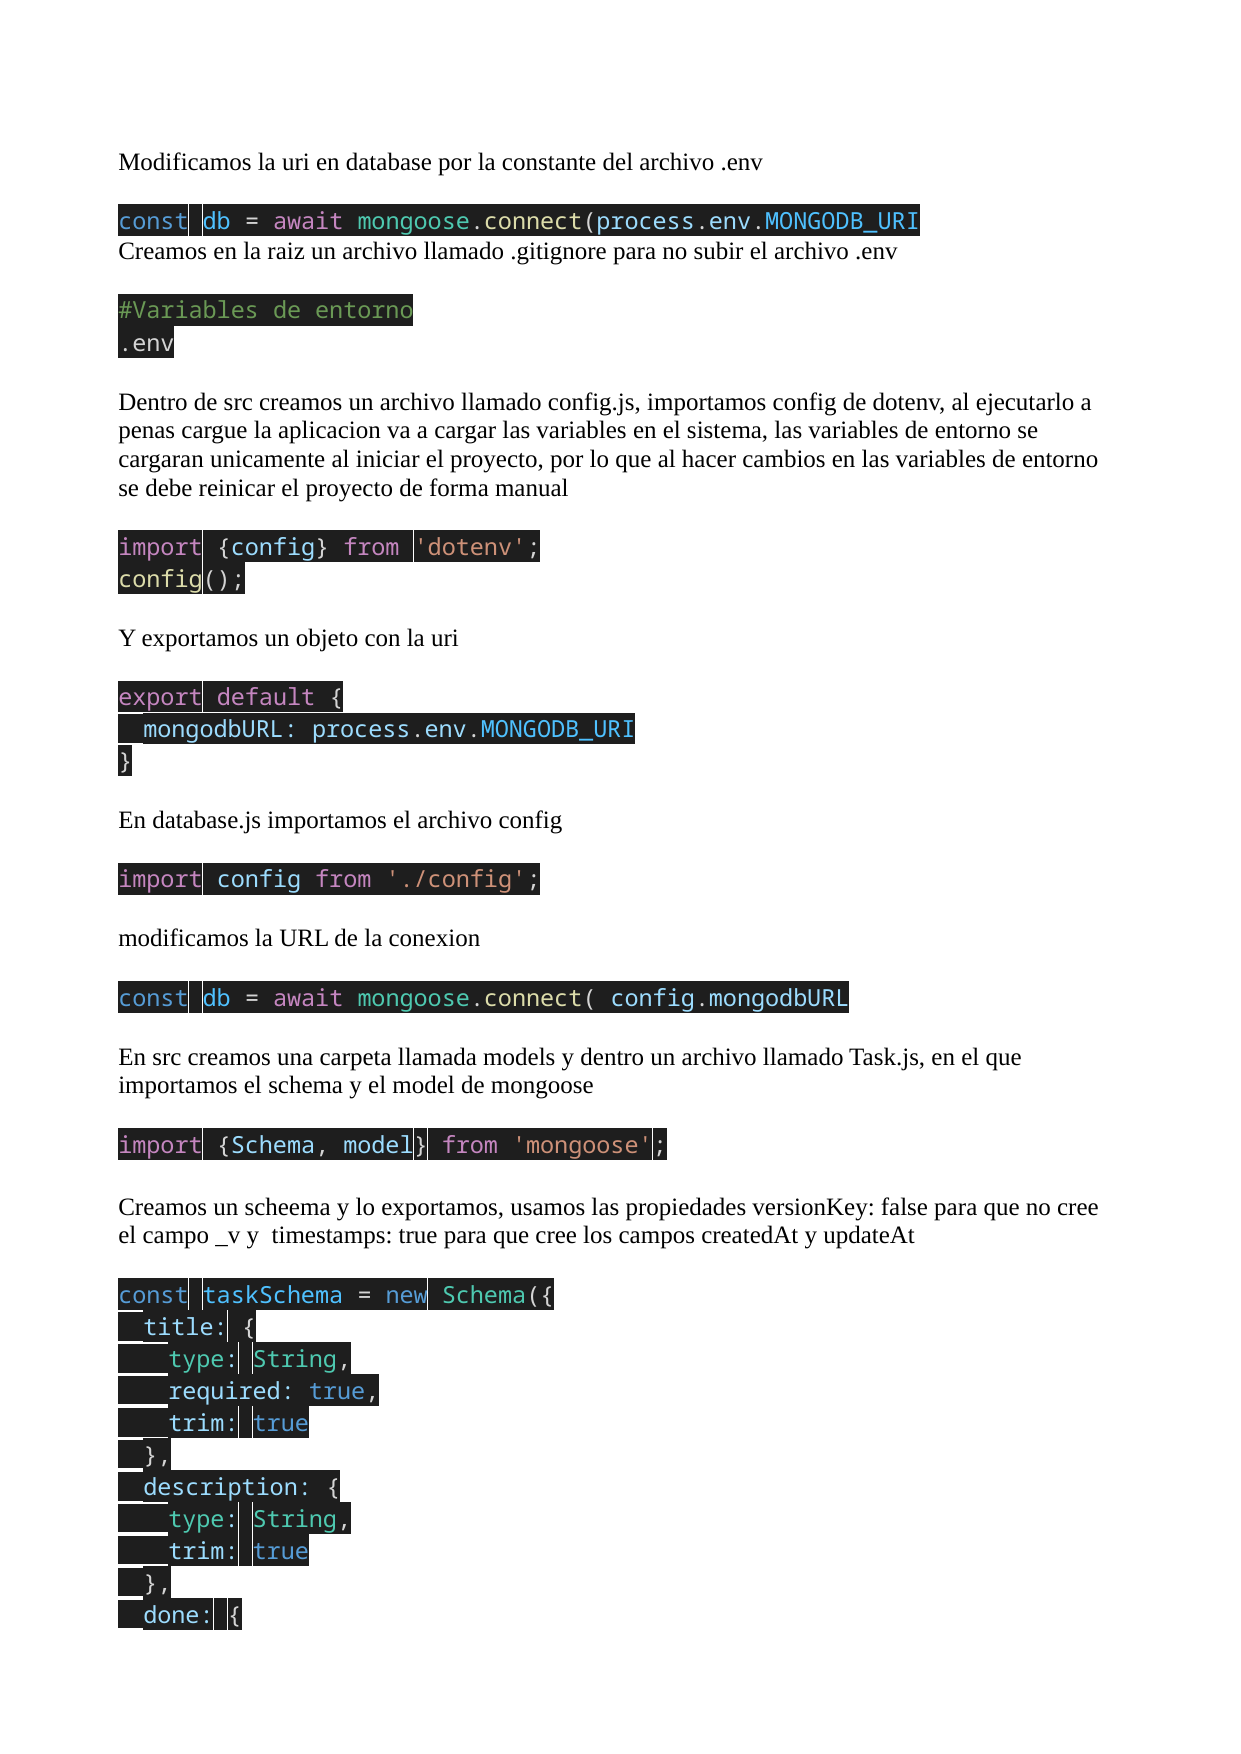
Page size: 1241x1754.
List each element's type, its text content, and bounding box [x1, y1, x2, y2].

text }, [118, 1566, 1122, 1598]
text title: { [118, 1310, 1122, 1342]
text done: { [118, 1598, 1122, 1630]
text modificamos la URL de la conexion [118, 923, 1122, 952]
text const db = await mongoose.connect(process.env.MONGODB_URI [118, 204, 1122, 236]
text export default { [118, 681, 1122, 712]
text Creamos un scheema y lo exportamos, usamos las propiedades versionKey: false para que no cree el campo _v y timestamps: true para que cree los campos createdAt y updateAt [118, 1192, 1122, 1249]
text config(); [118, 562, 1122, 594]
text En src creamos una carpeta llamada models y dentro un archivo llamado Task.js, en el que importamos el schema y el model de mongoose [118, 1042, 1122, 1099]
text Creamos en la raiz un archivo llamado .gitignore para no subir el archivo .env [118, 236, 1122, 265]
text description: { [118, 1470, 1122, 1502]
text import {Schema, model} from 'mongoose'; [118, 1128, 1122, 1160]
text .env [118, 326, 1122, 358]
text type: String, [118, 1342, 1122, 1374]
text const db = await mongoose.connect( config.mongodbURL [118, 981, 1122, 1013]
text trim: true [118, 1406, 1122, 1438]
text trim: true [118, 1534, 1122, 1566]
text Y exportamos un objeto con la uri [118, 623, 1122, 652]
text const taskSchema = new Schema({ [118, 1278, 1122, 1310]
text type: String, [118, 1502, 1122, 1534]
text En database.js importamos el archivo config [118, 805, 1122, 834]
text import {config} from 'dotenv'; [118, 530, 1122, 562]
text required: true, [118, 1374, 1122, 1406]
text Dentro de src creamos un archivo llamado config.js, importamos config de dotenv, al ejecutarlo a penas cargue la aplicacion va a cargar las variables en el sistema, las variables de entorno se cargaran unicamente al iniciar el proyecto, por lo que al hacer cambios en las variables de entorno se debe reinicar el proyecto de forma manual [118, 387, 1122, 502]
text import config from './config'; [118, 863, 1122, 895]
text } [118, 744, 1122, 776]
text #Variables de entorno [118, 294, 1122, 326]
text mongodbURL: process.env.MONGODB_URI [118, 712, 1122, 744]
text Modificamos la uri en database por la constante del archivo .env [118, 147, 1122, 176]
text }, [118, 1438, 1122, 1470]
